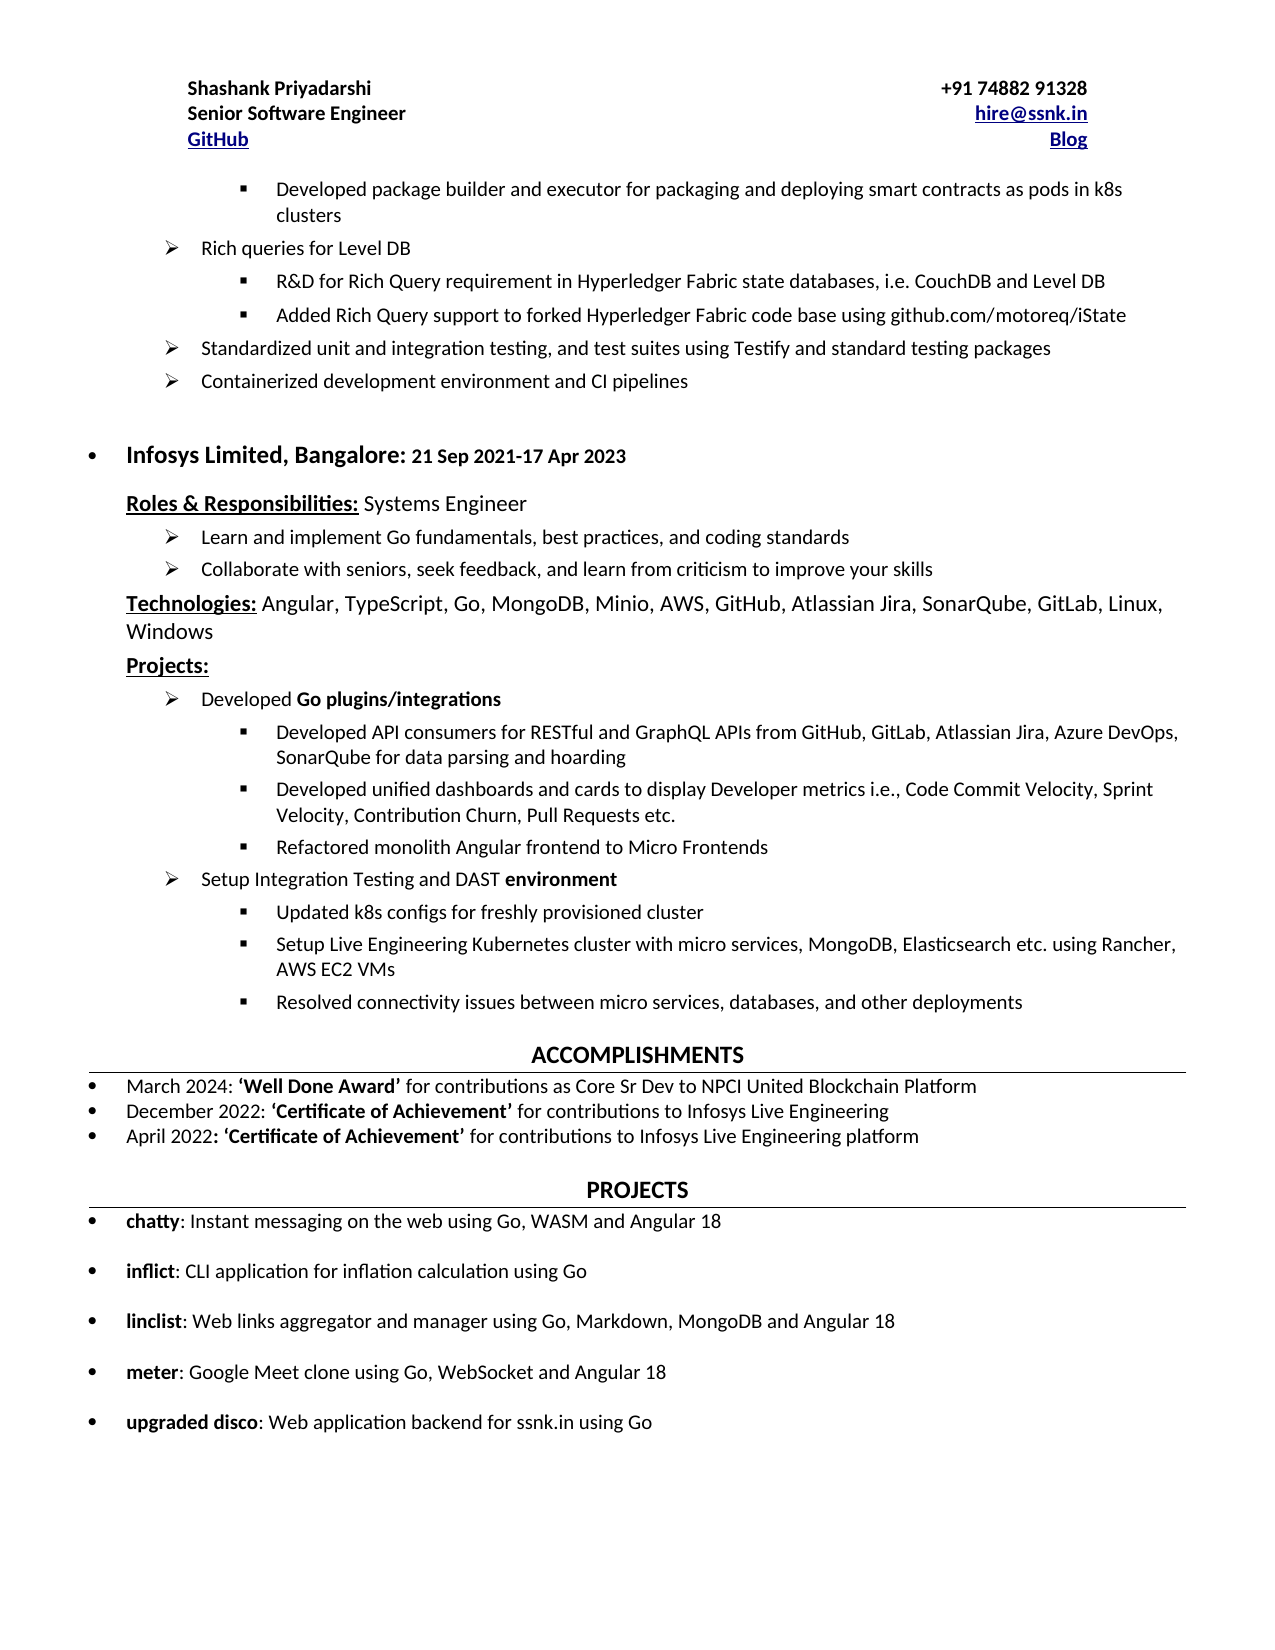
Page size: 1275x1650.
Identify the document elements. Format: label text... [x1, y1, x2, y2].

list Developed package builder and executor for packaging and deploying smart contracts as pods in k8s clusters [238, 177, 1186, 227]
list Collaborate with seniors, seek feedback, and learn from criticism to improve your skills [163, 556, 1186, 582]
list inflict: CLI application for inflation calculation using Go [88, 1258, 1186, 1284]
list Refactored monolith Angular frontend to Micro Frontends [238, 834, 1186, 860]
list R&D for Rich Query requirement in Hyperledger Fabric state databases, i.e. CouchDB and Level DB [238, 268, 1186, 294]
subtitle PROJECTS [88, 1174, 1186, 1208]
list Setup Live Engineering Kubernetes cluster with micro services, MongoDB, Elasticsearch etc. using Rancher, AWS EC2 VMs [238, 931, 1186, 982]
list meter: Google Meet clone using Go, WebSocket and Angular 18 [88, 1359, 1186, 1384]
list Resolved connectivity issues between micro services, databases, and other deployments [238, 989, 1186, 1014]
list linclist: Web links aggregator and manager using Go, Markdown, MongoDB and Angular 18 [88, 1309, 1186, 1334]
list December 2022: ‘Certificate of Achievement’ for contributions to Infosys Live Engineering [88, 1098, 1186, 1124]
list Containerized development environment and CI pipelines [163, 368, 1186, 394]
list Rich queries for Level DB [163, 235, 1186, 261]
list Infosys Limited, Bangalore: 21 Sep 2021-17 Apr 2023 [88, 439, 1186, 470]
list Setup Integration Testing and DAST environment [163, 867, 1186, 892]
list Learn and implement Go fundamentals, best practices, and coding standards [163, 524, 1186, 549]
list Roles & Responsibilities: Systems Engineer [126, 489, 1186, 517]
subtitle ACCOMPLISHMENTS [88, 1039, 1186, 1073]
list upgraded disco: Web application backend for ssnk.in using Go [88, 1409, 1186, 1435]
list chatty: Instant messaging on the web using Go, WASM and Angular 18 [88, 1208, 1186, 1233]
list March 2024: ‘Well Done Award’ for contributions as Core Sr Dev to NPCI United Blockchain Platform [88, 1073, 1186, 1098]
list Technologies: Angular, TypeScript, Go, MongoDB, Minio, AWS, GitHub, Atlassian Jira, SonarQube, GitLab, Linux, Windows [126, 589, 1186, 645]
list April 2022: ‘Certificate of Achievement’ for contributions to Infosys Live Engineering platform [88, 1124, 1186, 1149]
list Developed Go plugins/integrations [163, 687, 1186, 712]
list Developed API consumers for RESTful and GraphQL APIs from GitHub, GitLab, Atlassian Jira, Azure DevOps, SonarQube for data parsing and hoarding [238, 719, 1186, 770]
list Developed unified dashboards and cards to display Developer metrics i.e., Code Commit Velocity, Sprint Velocity, Contribution Churn, Pull Requests etc. [238, 777, 1186, 827]
list Projects: [126, 652, 1186, 680]
list Added Rich Query support to forked Hyperledger Fabric code base using github.com/motoreq/iState [238, 302, 1186, 327]
list Updated k8s configs for freshly provisioned cluster [238, 899, 1186, 924]
list Standardized unit and integration testing, and test suites using Testify and standard testing packages [163, 335, 1186, 360]
